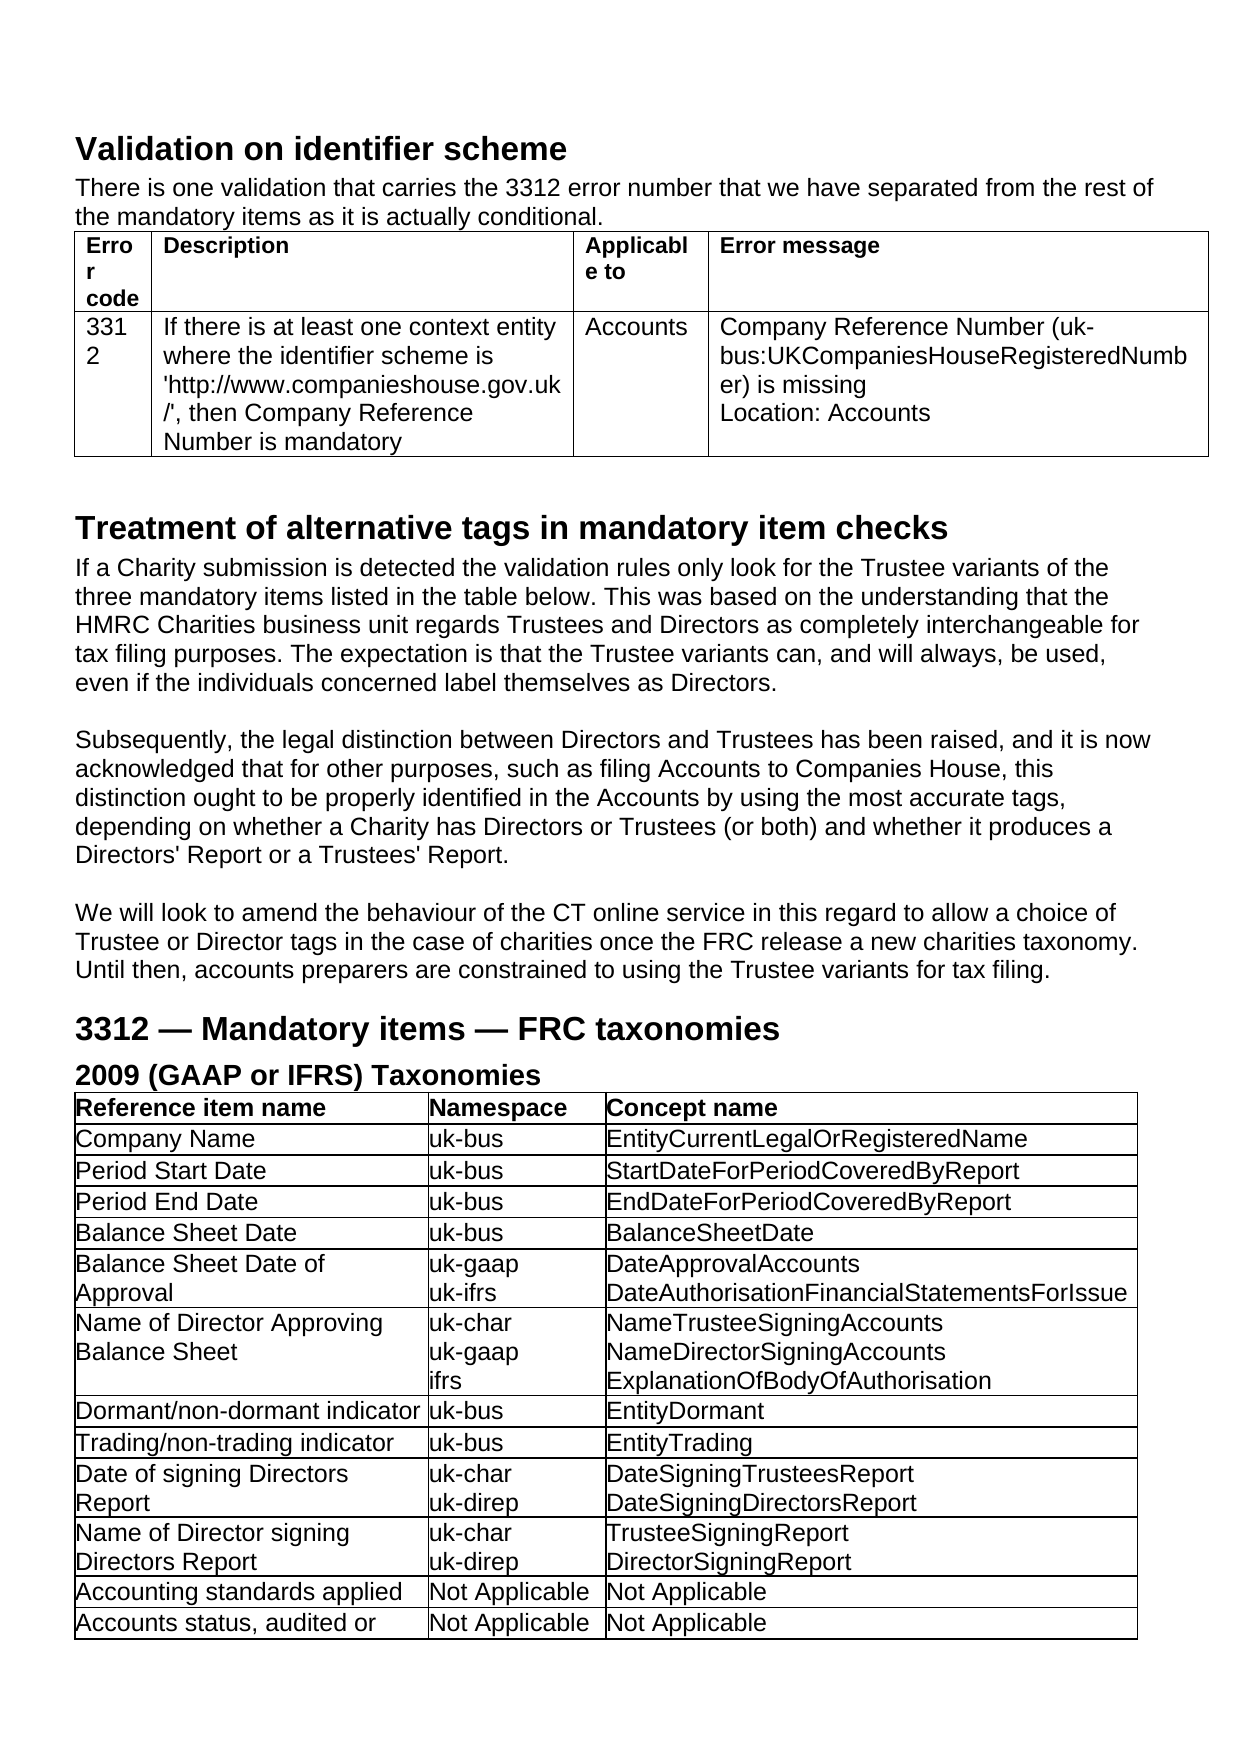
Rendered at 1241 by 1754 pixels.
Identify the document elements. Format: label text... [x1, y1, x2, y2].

table_cell uk-bus [429, 1156, 605, 1185]
subtitle 3312 — Mandatory items — FRC taxonomies [75, 1009, 1165, 1048]
table_cell uk-bus [429, 1218, 605, 1248]
table_cell Accounts [574, 312, 708, 456]
subtitle 2009 (GAAP or IFRS) Taxonomies [75, 1058, 1165, 1092]
table_cell uk-bus [429, 1125, 605, 1154]
table_header Applicable to [574, 232, 708, 311]
table_cell Not Applicable [429, 1577, 605, 1607]
table_cell Period Start Date [76, 1156, 428, 1185]
table_cell TrusteeSigningReport DirectorSigningReport [607, 1518, 1137, 1575]
table_cell EntityCurrentLegalOrRegisteredName [607, 1125, 1137, 1154]
table_cell Not Applicable [607, 1577, 1137, 1607]
text Subsequently, the legal distinction between Directors and Trustees has been raised, and it is now acknowledged that for other purposes, such as filing Accounts to Companies House, this distinction ought to be properly identified in the Accounts by using the most accurate tags, depending on whether a Charity has Directors or Trustees (or both) and whether it produces a Directors' Report or a Trustees' Report. [75, 725, 1165, 869]
table_cell Not Applicable [607, 1608, 1137, 1638]
table_cell If there is at least one context entity where the identifier scheme is 'http://www.companieshouse.gov.uk/', then Company Reference Number is mandatory [152, 312, 573, 456]
table_cell 3312 [75, 312, 151, 456]
table_cell Balance Sheet Date of Approval [76, 1250, 428, 1307]
table_cell uk-char uk-direp [429, 1518, 605, 1575]
subtitle Treatment of alternative tags in mandatory item checks [75, 508, 1165, 547]
table_cell Accounting standards applied [76, 1577, 428, 1607]
table_cell uk-char uk-gaap ifrs [429, 1308, 605, 1395]
table_cell Date of signing Directors Report [76, 1459, 428, 1516]
table_header Error message [709, 232, 1208, 311]
table_cell Dormant/non-dormant indicator [76, 1396, 428, 1426]
table_cell Accounts status, audited or [76, 1608, 428, 1638]
table_cell uk-char uk-direp [429, 1459, 605, 1516]
text There is one validation that carries the 3312 error number that we have separated from the rest of the mandatory items as it is actually conditional. [75, 173, 1165, 231]
table_cell uk-bus [429, 1396, 605, 1426]
table_cell uk-bus [429, 1428, 605, 1457]
table_cell Trading/non-trading indicator [76, 1428, 428, 1457]
table_cell Name of Director Approving Balance Sheet [76, 1308, 428, 1395]
text We will look to amend the behaviour of the CT online service in this regard to allow a choice of Trustee or Director tags in the case of charities once the FRC release a new charities taxonomy. Until then, accounts preparers are constrained to using the Trustee variants for tax filing. [75, 898, 1165, 984]
table_cell Company Reference Number (uk-bus:UKCompaniesHouseRegisteredNumber) is missing Location: Accounts [709, 312, 1208, 456]
table_cell Not Applicable [429, 1608, 605, 1638]
table_header Error code [75, 232, 151, 311]
table_cell NameTrusteeSigningAccounts NameDirectorSigningAccounts ExplanationOfBodyOfAuthorisation [607, 1308, 1137, 1395]
table_header Description [152, 232, 573, 311]
subtitle Validation on identifier scheme [75, 129, 1165, 167]
table_cell uk-bus [429, 1187, 605, 1217]
table_cell BalanceSheetDate [607, 1218, 1137, 1248]
table_cell uk-gaap uk-ifrs [429, 1250, 605, 1307]
table_header Reference item name [76, 1093, 428, 1123]
table_cell Balance Sheet Date [76, 1218, 428, 1248]
table_header Concept name [607, 1093, 1137, 1123]
table_cell EntityTrading [607, 1428, 1137, 1457]
table_cell DateApprovalAccounts DateAuthorisationFinancialStatementsForIssue [607, 1250, 1137, 1307]
table_cell EntityDormant [607, 1396, 1137, 1426]
table_cell Period End Date [76, 1187, 428, 1217]
text If a Charity submission is detected the validation rules only look for the Trustee variants of the three mandatory items listed in the table below. This was based on the understanding that the HMRC Charities business unit regards Trustees and Directors as completely interchangeable for tax filing purposes. The expectation is that the Trustee variants can, and will always, be used, even if the individuals concerned label themselves as Directors. [75, 553, 1165, 697]
table_header Namespace [429, 1093, 605, 1123]
table_cell Name of Director signing Directors Report [76, 1518, 428, 1575]
table_cell EndDateForPeriodCoveredByReport [607, 1187, 1137, 1217]
table_cell Company Name [76, 1125, 428, 1154]
table_cell StartDateForPeriodCoveredByReport [607, 1156, 1137, 1185]
table_cell DateSigningTrusteesReport DateSigningDirectorsReport [607, 1459, 1137, 1516]
